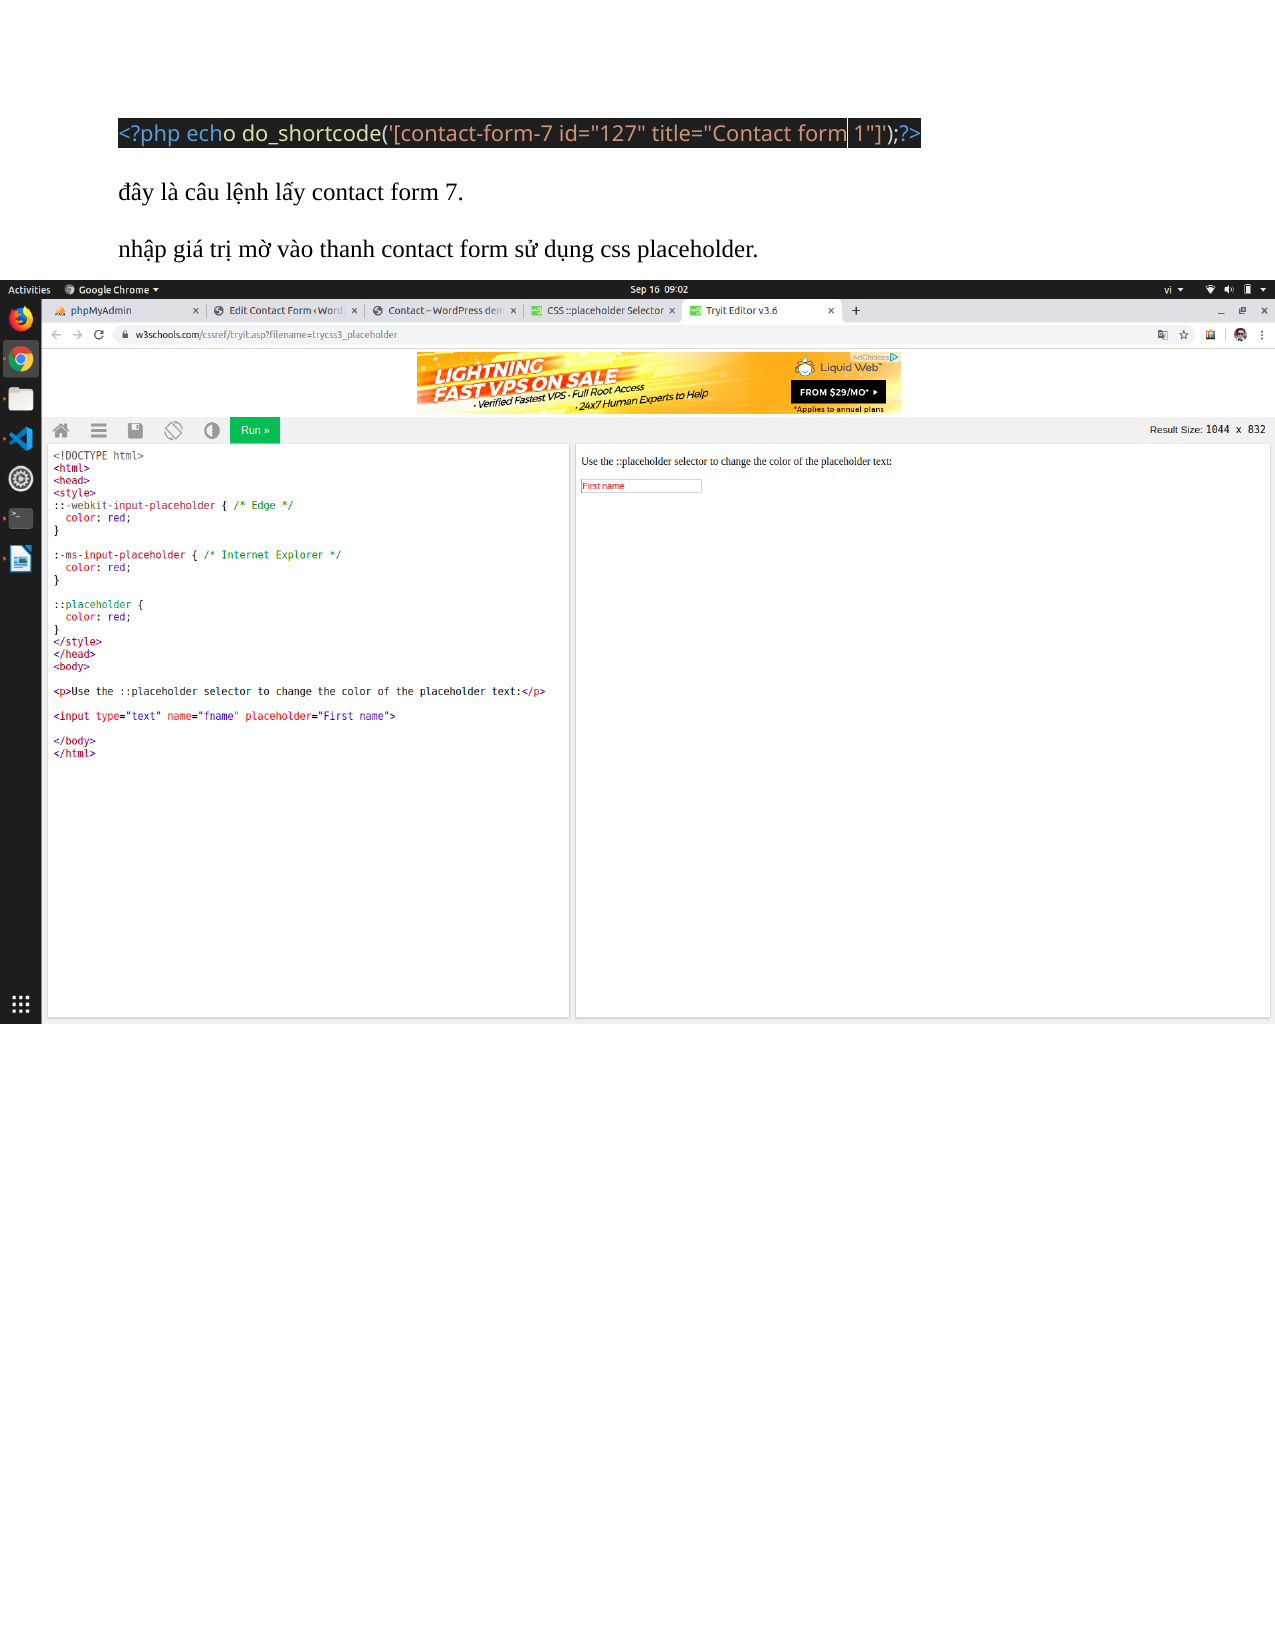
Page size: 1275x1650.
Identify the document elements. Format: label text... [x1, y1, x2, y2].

text <?php echo do_shortcode('[contact-form-7 id="127" title="Contact form 1"]');?> [118, 118, 1157, 148]
text nhập giá trị mờ vào thanh contact form sử dụng css placeholder. [118, 234, 1157, 263]
text đây là câu lệnh lấy contact form 7. [118, 177, 1157, 205]
picture [0, 280, 1275, 1024]
